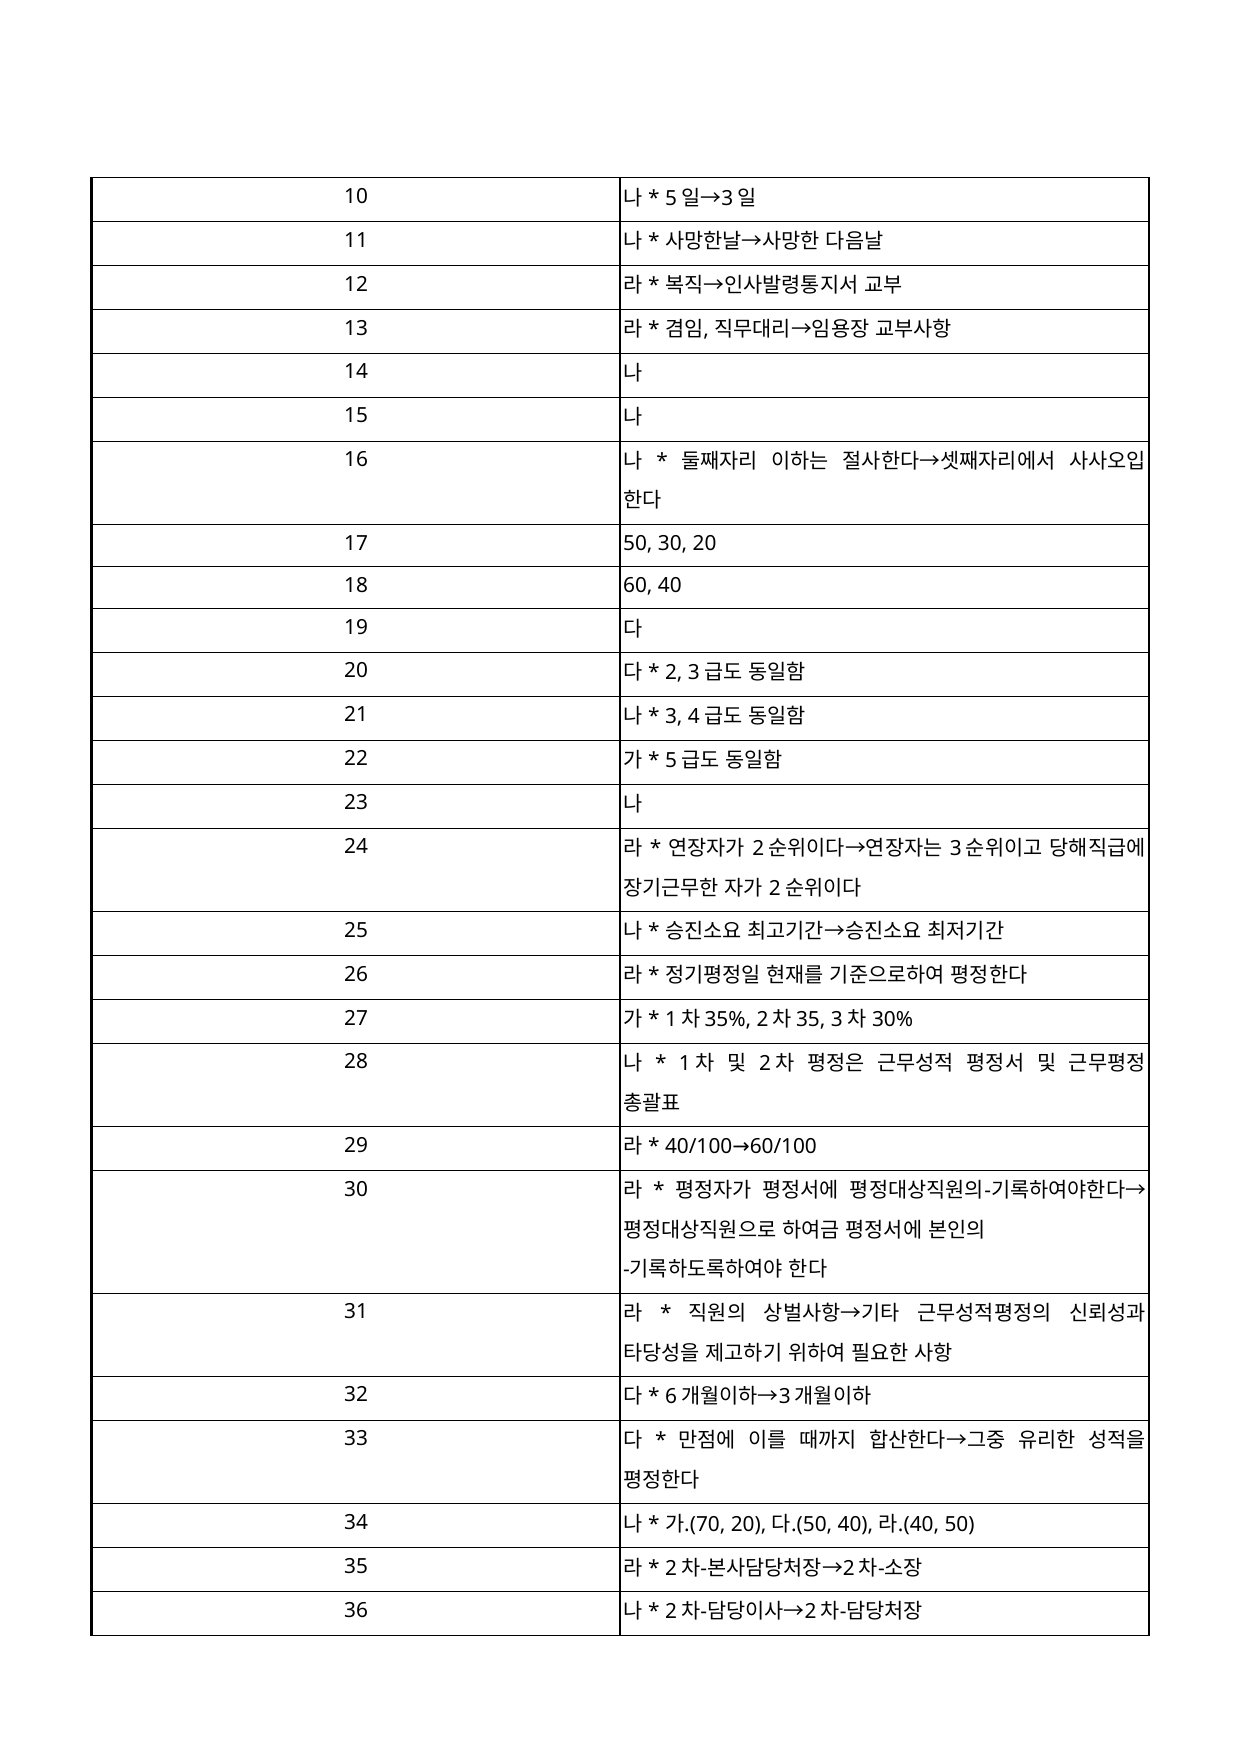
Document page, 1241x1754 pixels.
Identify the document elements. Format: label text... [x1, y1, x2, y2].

table_cell 라 * 복직→인사발령통지서 교부 [621, 266, 1148, 309]
table_cell 라 * 연장자가 2순위이다→연장자는 3순위이고 당해직급에 장기근무한 자가 2순위이다 [621, 829, 1148, 911]
table_cell 18 [93, 567, 619, 608]
table_cell 13 [93, 310, 619, 353]
table_cell 나 * 3, 4급도 동일함 [621, 697, 1148, 740]
table_cell 34 [93, 1504, 619, 1547]
table_cell 14 [93, 354, 619, 397]
table_cell 36 [93, 1592, 619, 1635]
table_cell 나 [621, 398, 1148, 441]
table_cell 라 * 평정자가 평정서에 평정대상직원의-기록하여야한다→평정대상직원으로 하여금 평정서에 본인의 -기록하도록하여야 한다 [621, 1171, 1148, 1293]
table_cell 나 * 승진소요 최고기간→승진소요 최저기간 [621, 912, 1148, 955]
table_cell 나 [621, 785, 1148, 828]
table_cell 10 [93, 178, 619, 221]
table_cell 25 [93, 912, 619, 955]
table_cell 나 * 사망한날→사망한 다음날 [621, 222, 1148, 265]
table_cell 12 [93, 266, 619, 309]
table_cell 28 [93, 1044, 619, 1126]
table_cell 33 [93, 1421, 619, 1503]
table_cell 15 [93, 398, 619, 441]
table_cell 나 * 5일→3일 [621, 178, 1148, 221]
table_cell 다 * 만점에 이를 때까지 합산한다→그중 유리한 성적을 평정한다 [621, 1421, 1148, 1503]
table_cell 나 * 둘째자리 이하는 절사한다→셋째자리에서 사사오입 한다 [621, 442, 1148, 524]
table_cell 다 * 6개월이하→3개월이하 [621, 1377, 1148, 1420]
table_cell 라 * 40/100→60/100 [621, 1127, 1148, 1170]
table_cell 31 [93, 1294, 619, 1376]
table_cell 다 * 2, 3급도 동일함 [621, 653, 1148, 696]
table_cell 17 [93, 525, 619, 566]
table_cell 가 * 5급도 동일함 [621, 741, 1148, 784]
table_cell 60, 40 [621, 567, 1148, 608]
table_cell 26 [93, 956, 619, 999]
table_cell 21 [93, 697, 619, 740]
table_cell 27 [93, 1000, 619, 1043]
table_cell 나 * 1차 및 2차 평정은 근무성적 평정서 및 근무평정 총괄표 [621, 1044, 1148, 1126]
table_cell 22 [93, 741, 619, 784]
table_cell 나 [621, 354, 1148, 397]
table_cell 20 [93, 653, 619, 696]
table_cell 라 * 겸임, 직무대리→임용장 교부사항 [621, 310, 1148, 353]
table_cell 50, 30, 20 [621, 525, 1148, 566]
table_cell 16 [93, 442, 619, 524]
table_cell 나 * 2차-담당이사→2차-담당처장 [621, 1592, 1148, 1635]
table_cell 다 [621, 609, 1148, 652]
table_cell 가 * 1차35%, 2차35, 3차 30% [621, 1000, 1148, 1043]
table_cell 24 [93, 829, 619, 911]
table_cell 29 [93, 1127, 619, 1170]
table_cell 32 [93, 1377, 619, 1420]
table_cell 나 * 가.(70, 20), 다.(50, 40), 라.(40, 50) [621, 1504, 1148, 1547]
table_cell 라 * 2차-본사담당처장→2차-소장 [621, 1548, 1148, 1591]
table_cell 30 [93, 1171, 619, 1293]
table_cell 35 [93, 1548, 619, 1591]
table_cell 11 [93, 222, 619, 265]
table_cell 라 * 직원의 상벌사항→기타 근무성적평정의 신뢰성과 타당성을 제고하기 위하여 필요한 사항 [621, 1294, 1148, 1376]
table_cell 19 [93, 609, 619, 652]
table_cell 23 [93, 785, 619, 828]
table_cell 라 * 정기평정일 현재를 기준으로하여 평정한다 [621, 956, 1148, 999]
